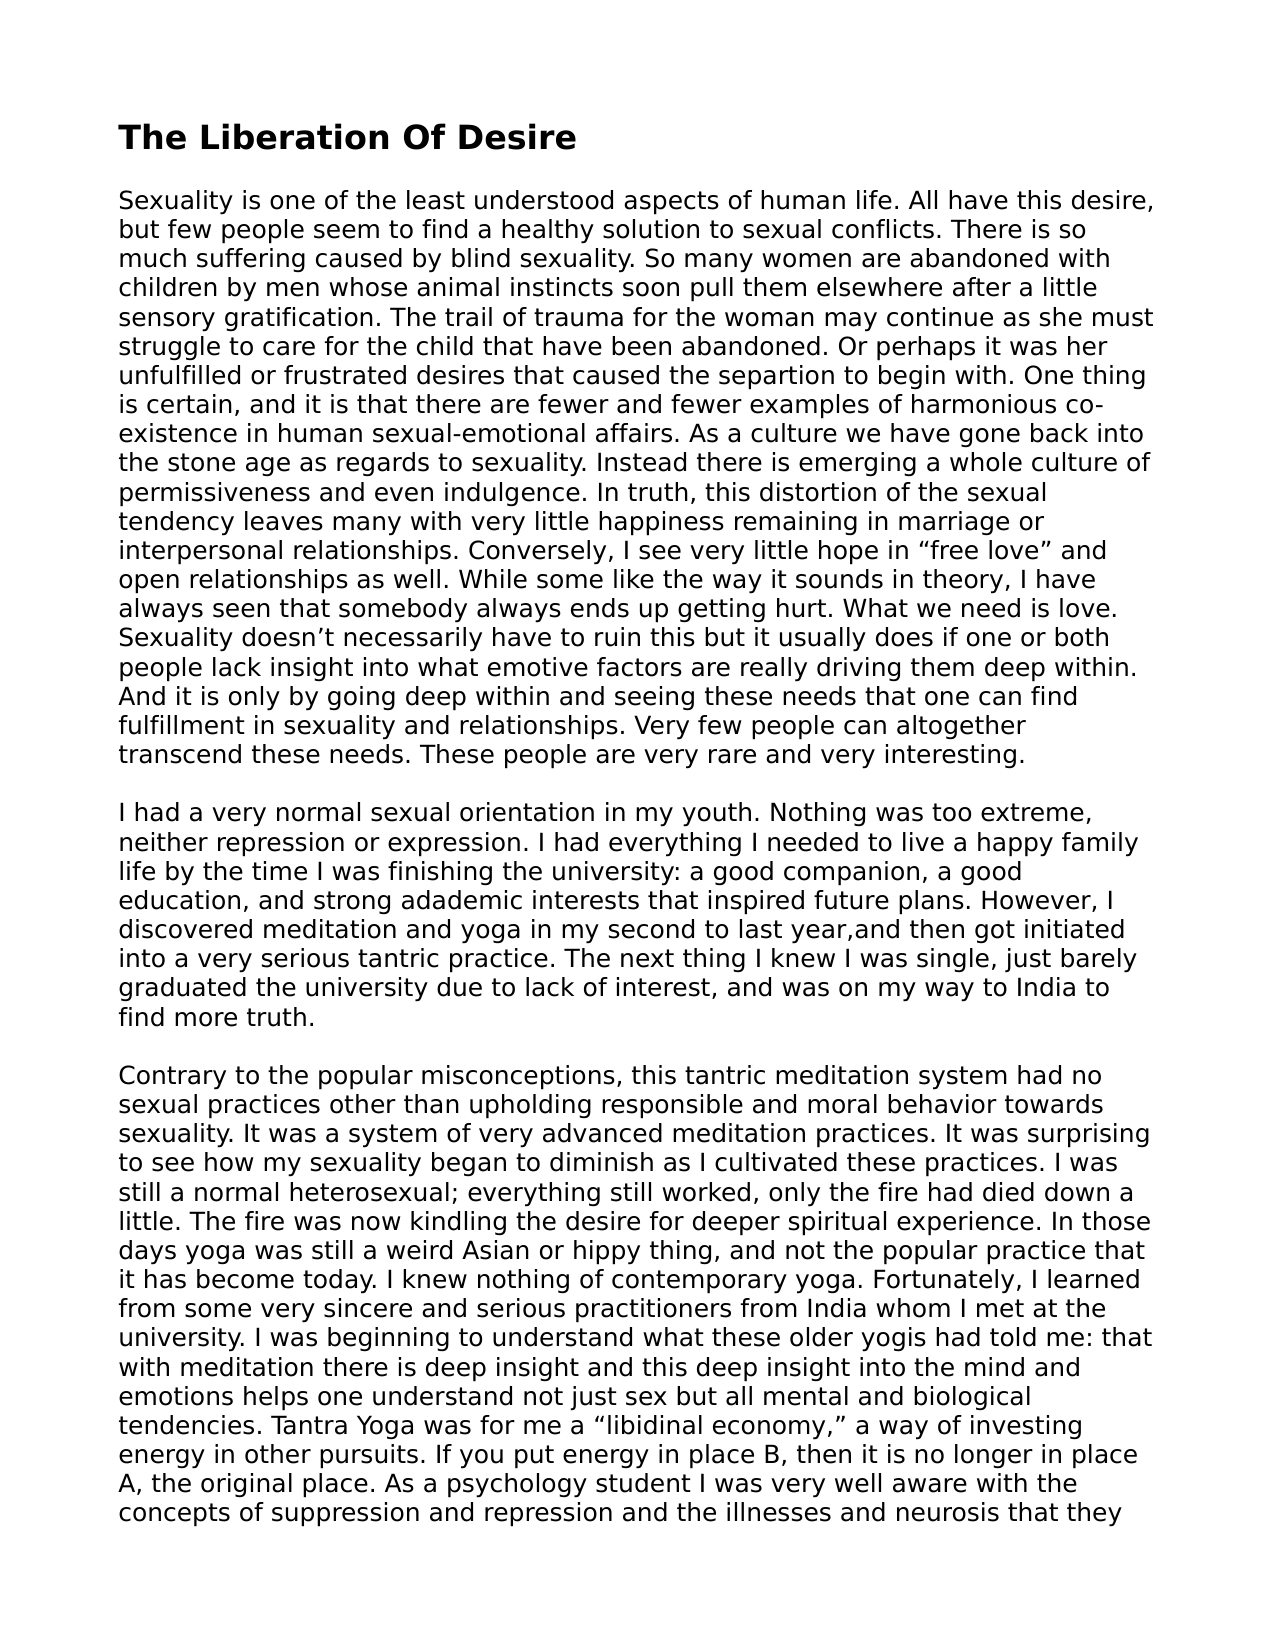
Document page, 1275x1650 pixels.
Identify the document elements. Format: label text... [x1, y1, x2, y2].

text The Liberation Of Desire Sexuality is one of the least understood aspects of human life. All have this desire, but few people seem to find a healthy solution to sexual conflicts. There is so much suffering caused by blind sexuality. So many women are abandoned with children by men whose animal instincts soon pull them elsewhere after a little sensory gratification. The trail of trauma for the woman may continue as she must struggle to care for the child that have been abandoned. Or perhaps it was her unfulfilled or frustrated desires that caused the separtion to begin with. One thing is certain, and it is that there are fewer and fewer examples of harmonious co-existence in human sexual-emotional affairs. As a culture we have gone back into the stone age as regards to sexuality. Instead there is emerging a whole culture of permissiveness and even indulgence. In truth, this distortion of the sexual tendency leaves many with very little happiness remaining in marriage or interpersonal relationships. Conversely, I see very little hope in “free love” and open relationships as well. While some like the way it sounds in theory, I have always seen that somebody always ends up getting hurt. What we need is love. Sexuality doesn’t necessarily have to ruin this but it usually does if one or both people lack insight into what emotive factors are really driving them deep within. And it is only by going deep within and seeing these needs that one can find fulfillment in sexuality and relationships. Very few people can altogether transcend these needs. These people are very rare and very interesting. I had a very normal sexual orientation in my youth. Nothing was too extreme, neither repression or expression. I had everything I needed to live a happy family life by the time I was finishing the university: a good companion, a good education, and strong adademic interests that inspired future plans. However, I discovered meditation and yoga in my second to last year,and then got initiated into a very serious tantric practice. The next thing I knew I was single, just barely graduated the university due to lack of interest, and was on my way to India to find more truth. Contrary to the popular misconceptions, this tantric meditation system had no sexual practices other than upholding responsible and moral behavior towards sexuality. It was a system of very advanced meditation practices. It was surprising to see how my sexuality began to diminish as I cultivated these practices. I was still a normal heterosexual; everything still worked, only the fire had died down a little. The fire was now kindling the desire for deeper spiritual experience. In those days yoga was still a weird Asian or hippy thing, and not the popular practice that it has become today. I knew nothing of contemporary yoga. Fortunately, I learned from some very sincere and serious practitioners from India whom I met at the university. I was beginning to understand what these older yogis had told me: that with meditation there is deep insight and this deep insight into the mind and emotions helps one understand not just sex but all mental and biological tendencies. Tantra Yoga was for me a “libidinal economy,” a way of investing energy in other pursuits. If you put energy in place B, then it is no longer in place A, the original place. As a psychology student I was very well aware with the concepts of suppression and repression and the illnesses and neurosis that they [118, 118, 1157, 1528]
